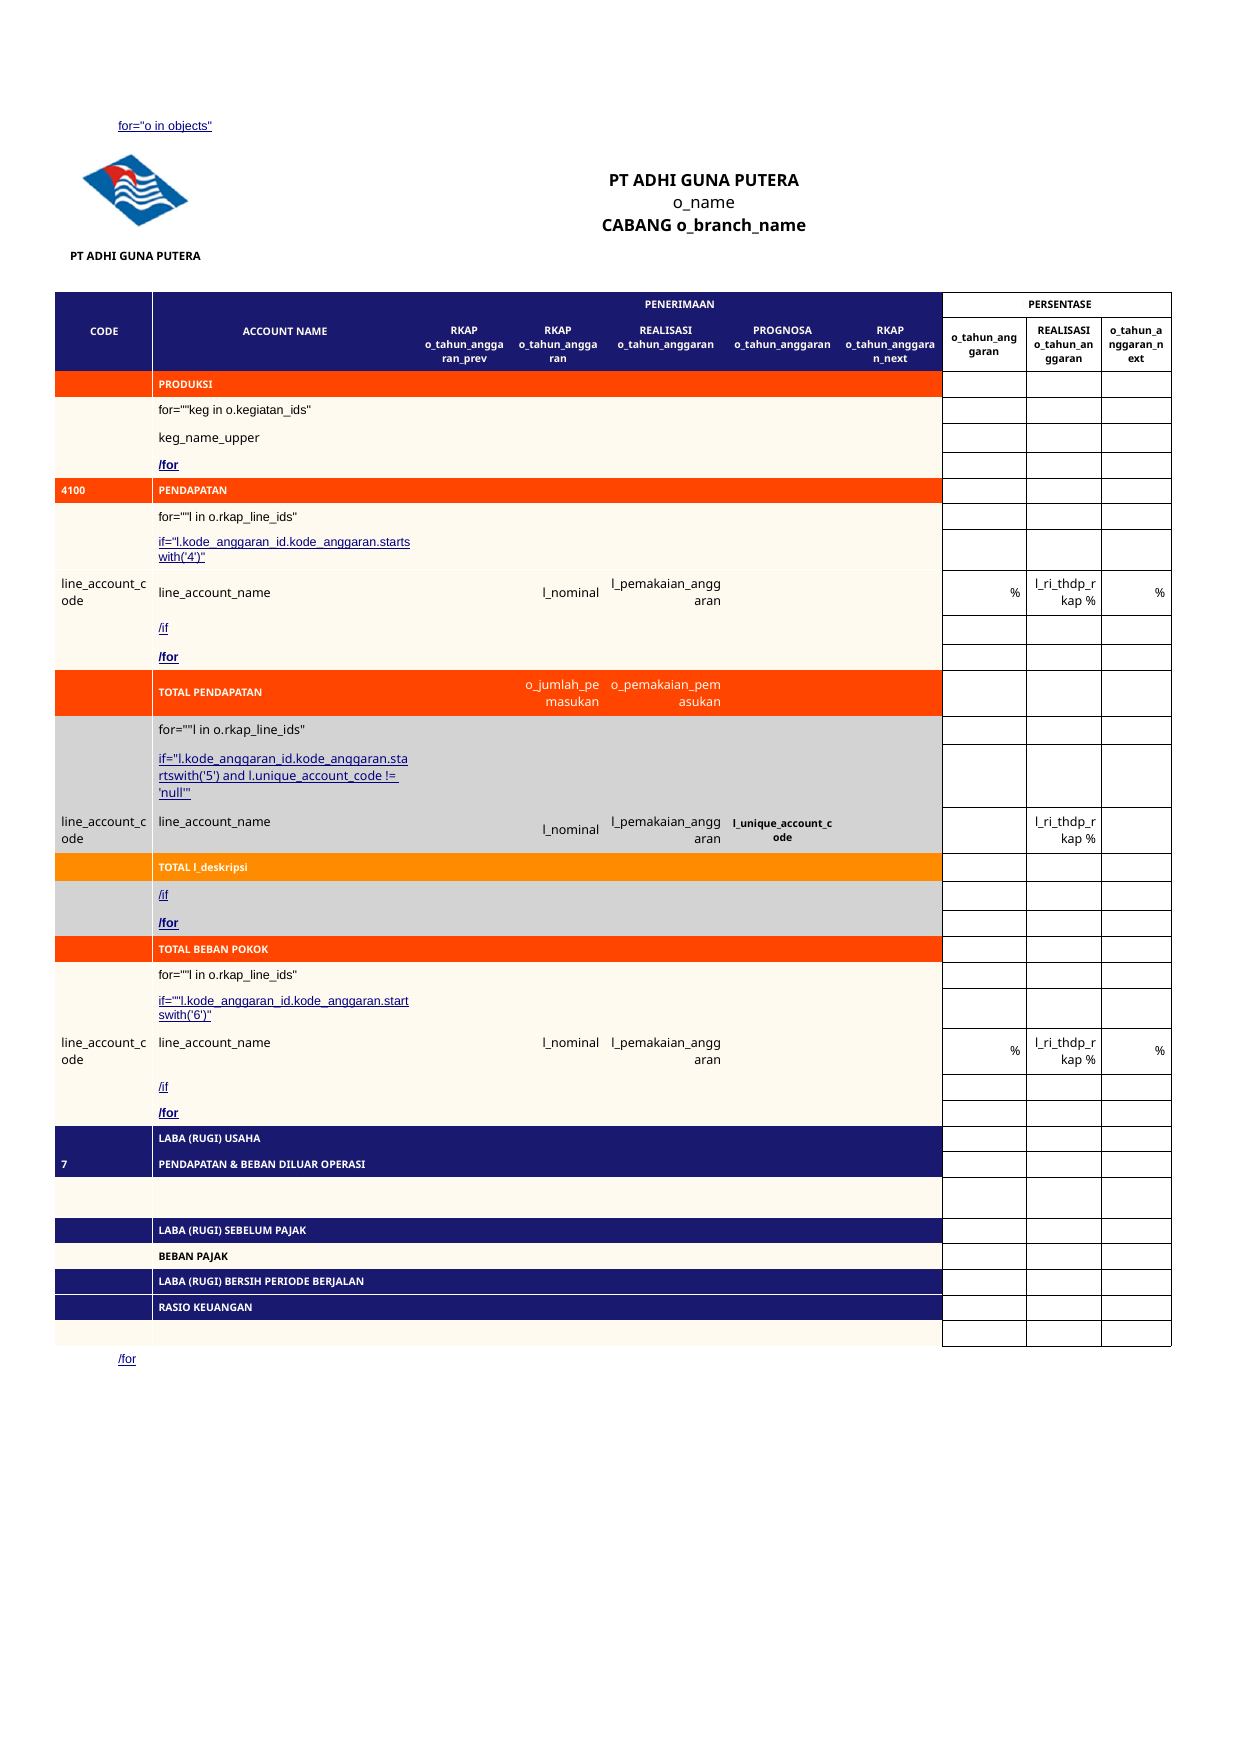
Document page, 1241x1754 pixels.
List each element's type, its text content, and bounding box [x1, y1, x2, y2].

table_cell [153, 1177, 417, 1217]
table_cell l_pemakaian_anggaran [605, 1028, 726, 1074]
table_cell [605, 853, 726, 881]
table_cell [838, 936, 942, 962]
table_cell [511, 910, 605, 936]
table_cell [1027, 717, 1101, 744]
table_cell [1102, 616, 1171, 644]
table_cell [605, 744, 726, 807]
table_cell [417, 1151, 511, 1177]
table_cell [511, 936, 605, 962]
table_cell [838, 503, 942, 529]
table_cell [1027, 911, 1101, 936]
table_cell [726, 716, 838, 744]
table_cell [417, 478, 511, 503]
table_cell [605, 881, 726, 910]
table_cell [55, 881, 152, 910]
table_cell [838, 1218, 942, 1243]
table_cell [511, 881, 605, 910]
table_cell [417, 644, 511, 670]
table_cell [838, 1320, 942, 1346]
table_cell [1102, 1244, 1171, 1269]
table_cell [605, 452, 726, 478]
table_cell [1027, 372, 1101, 397]
table_cell [838, 1177, 942, 1217]
table_cell [511, 397, 605, 423]
table_cell [417, 1028, 511, 1074]
table_cell [417, 807, 511, 853]
table_cell [1027, 530, 1101, 569]
table_cell /if [153, 1074, 417, 1100]
table_cell [55, 962, 152, 988]
table_cell if="l.kode_anggaran_id.kode_anggaran.startswith('4')" [153, 529, 417, 569]
table_cell [511, 1126, 605, 1151]
table_cell for=""l in o.rkap_line_ids" [153, 962, 417, 988]
table_cell [1102, 1127, 1171, 1151]
table_cell [1027, 745, 1101, 807]
table_cell [943, 911, 1026, 936]
table_cell [726, 1243, 838, 1269]
table_cell [838, 670, 942, 716]
table_cell l_ri_thdp_rkap % [1027, 1029, 1101, 1074]
table_cell line_account_name [153, 1028, 417, 1074]
table_cell [943, 1270, 1026, 1294]
table_cell [511, 988, 605, 1028]
table_cell [838, 1100, 942, 1126]
table_cell [605, 988, 726, 1028]
table_cell /for [153, 452, 417, 478]
table_cell [838, 881, 942, 910]
table_cell [838, 807, 942, 853]
table_cell [511, 1320, 605, 1346]
table_cell RKAP o_tahun_anggaran_prev [417, 317, 511, 371]
table_cell [55, 615, 152, 644]
table_cell [1102, 479, 1171, 503]
table_cell [943, 882, 1026, 910]
table_cell [726, 1028, 838, 1074]
table_cell [1102, 424, 1171, 452]
table_cell [55, 1074, 152, 1100]
table_cell [1102, 1075, 1171, 1100]
table_cell [943, 1075, 1026, 1100]
table_cell 4100 [55, 478, 152, 503]
table_cell % [943, 1029, 1026, 1074]
table_cell [726, 371, 838, 397]
table_cell [1102, 372, 1171, 397]
table_cell [1102, 398, 1171, 423]
table_header PT ADHI GUNA PUTERA o_name CABANG o_branch_name [240, 144, 1167, 244]
table_cell [1027, 479, 1101, 503]
table_cell [1027, 1270, 1101, 1294]
table_cell [726, 1295, 838, 1320]
table_cell [417, 452, 511, 478]
table_cell [55, 1295, 152, 1320]
table_cell [838, 570, 942, 615]
table_cell [55, 452, 152, 478]
table_cell [943, 745, 1026, 807]
table_cell [726, 503, 838, 529]
table_cell [1102, 963, 1171, 988]
text /for [118, 1352, 1122, 1366]
table_cell [511, 529, 605, 569]
table_cell [726, 529, 838, 569]
table_cell 7 [55, 1151, 152, 1177]
table_cell [55, 503, 152, 529]
table_cell [55, 936, 152, 962]
table_cell [1102, 911, 1171, 936]
table_cell [417, 1243, 511, 1269]
table_cell [605, 397, 726, 423]
table_cell [1102, 937, 1171, 962]
table_cell o_tahun_anggaran_next [1102, 318, 1171, 371]
table_cell [417, 744, 511, 807]
table_cell [943, 1321, 1026, 1346]
table_cell [417, 1295, 511, 1320]
table_cell [1027, 453, 1101, 478]
table_header PT ADHI GUNA PUTERA [52, 144, 218, 286]
table_cell [417, 936, 511, 962]
table_cell PENDAPATAN [153, 478, 417, 503]
table_cell [1027, 1244, 1101, 1269]
table_cell [726, 1218, 838, 1243]
table_cell [1027, 504, 1101, 529]
table_cell [605, 503, 726, 529]
table_cell [1102, 671, 1171, 716]
table_cell [838, 529, 942, 569]
table_cell [943, 530, 1026, 569]
table_cell if="l.kode_anggaran_id.kode_anggaran.startswith('5') and l.unique_account_code != 'null'" [153, 744, 417, 807]
table_cell [511, 1295, 605, 1320]
table_cell [511, 1074, 605, 1100]
table_cell [605, 1100, 726, 1126]
table_cell [726, 615, 838, 644]
table_cell REALISASI o_tahun_anggaran [605, 317, 726, 371]
table_cell [417, 1320, 511, 1346]
table_cell [1027, 1152, 1101, 1177]
table_cell PROGNOSA o_tahun_anggaran [726, 317, 838, 371]
table_cell [605, 1243, 726, 1269]
table_cell [511, 503, 605, 529]
table_cell [726, 936, 838, 962]
table_cell o_jumlah_pemasukan [511, 670, 605, 716]
table_cell if=""l.kode_anggaran_id.kode_anggaran.startswith('6')" [153, 988, 417, 1028]
table_cell [55, 1126, 152, 1151]
table_cell l_unique_account_code [726, 807, 838, 853]
table_cell [1102, 504, 1171, 529]
table_cell [838, 1028, 942, 1074]
table_cell [605, 615, 726, 644]
table_cell [726, 1074, 838, 1100]
table_cell [838, 853, 942, 881]
table_cell [55, 988, 152, 1028]
table_cell [726, 962, 838, 988]
table_cell [943, 1101, 1026, 1126]
table_cell [726, 988, 838, 1028]
table_cell [943, 1219, 1026, 1243]
table_cell [1027, 616, 1101, 644]
table_cell [511, 371, 605, 397]
table_cell [943, 937, 1026, 962]
table_cell [55, 1218, 152, 1243]
table_cell [511, 615, 605, 644]
table_cell % [1102, 571, 1171, 615]
table_cell [838, 397, 942, 423]
table_cell [605, 644, 726, 670]
table_cell [943, 616, 1026, 644]
table_cell [726, 670, 838, 716]
table_cell keg_name_upper [153, 423, 417, 452]
table_cell [1027, 937, 1101, 962]
table_cell [943, 671, 1026, 716]
table_cell [55, 423, 152, 452]
table_cell [1102, 1321, 1171, 1346]
table_cell l_pemakaian_anggaran [605, 570, 726, 615]
table_cell [726, 397, 838, 423]
table_cell [838, 644, 942, 670]
table_cell l_ri_thdp_rkap % [1027, 571, 1101, 615]
table_cell [726, 1100, 838, 1126]
table_cell [417, 423, 511, 452]
table_cell [726, 1177, 838, 1217]
table_cell [943, 963, 1026, 988]
table_cell [605, 1151, 726, 1177]
table_cell [511, 716, 605, 744]
table_header RPERSENTASE [943, 293, 1171, 317]
table_cell for=""l in o.rkap_line_ids" [153, 503, 417, 529]
table_cell [838, 962, 942, 988]
table_cell [1027, 671, 1101, 716]
table_cell [726, 478, 838, 503]
table_cell line_account_code [55, 570, 152, 615]
table_cell [55, 397, 152, 423]
table_cell PRODUKSI [153, 371, 417, 397]
table_cell [726, 744, 838, 807]
table_cell [55, 744, 152, 807]
table_cell [1027, 645, 1101, 670]
table_header [50, 138, 224, 292]
table_header ACCOUNT NAME [153, 292, 417, 371]
table_cell l_pemakaian_anggaran [605, 807, 726, 853]
table_cell [511, 1100, 605, 1126]
table_cell [417, 1074, 511, 1100]
table_cell [605, 1218, 726, 1243]
table_cell [511, 423, 605, 452]
table_cell l_nominal [511, 570, 605, 615]
table_cell [1027, 1296, 1101, 1320]
table_cell [417, 670, 511, 716]
table_cell [1102, 530, 1171, 569]
table_header CODE [55, 292, 152, 371]
table_cell [838, 1074, 942, 1100]
table_cell [1027, 989, 1101, 1028]
table_cell [838, 1126, 942, 1151]
table_cell [1102, 808, 1171, 853]
table_cell [943, 479, 1026, 503]
table_cell [417, 881, 511, 910]
table_cell o_tahun_anggaran [943, 318, 1026, 371]
table_cell [726, 570, 838, 615]
table_cell [1027, 963, 1101, 988]
table_cell [511, 1218, 605, 1243]
table_cell [726, 1151, 838, 1177]
table_cell [605, 423, 726, 452]
table_cell [1102, 1178, 1171, 1217]
table_cell [605, 962, 726, 988]
table_cell [417, 1218, 511, 1243]
table_cell [726, 1269, 838, 1294]
table_cell [511, 1243, 605, 1269]
table_cell /for [153, 644, 417, 670]
table_cell [511, 853, 605, 881]
table_cell [511, 1177, 605, 1217]
table_cell RASIO KEUANGAN [153, 1295, 417, 1320]
table_cell [417, 615, 511, 644]
table_cell [1102, 1296, 1171, 1320]
table_cell [55, 1243, 152, 1269]
table_cell [838, 1243, 942, 1269]
table_cell REALISASI o_tahun_anggaran [1027, 318, 1101, 371]
table_cell [511, 744, 605, 807]
table_cell [838, 716, 942, 744]
table_cell [55, 1177, 152, 1217]
table_cell [838, 478, 942, 503]
table_cell [726, 910, 838, 936]
table_cell [1102, 1152, 1171, 1177]
table_cell LABA (RUGI) SEBELUM PAJAK [153, 1218, 417, 1243]
table_header [50, 133, 1175, 1352]
table_cell line_account_code [55, 807, 152, 853]
table_cell [943, 453, 1026, 478]
table_cell [838, 423, 942, 452]
table_cell [838, 744, 942, 807]
table_cell [726, 1126, 838, 1151]
table_cell LABA (RUGI) BERSIH PERIODE BERJALAN [153, 1269, 417, 1294]
table_cell [55, 1269, 152, 1294]
table_cell [605, 1320, 726, 1346]
table_cell [943, 645, 1026, 670]
table_cell [417, 1126, 511, 1151]
table_cell [417, 529, 511, 569]
table_cell /for [153, 910, 417, 936]
table_cell [55, 853, 152, 881]
table_cell [1027, 854, 1101, 881]
table_cell [605, 936, 726, 962]
table_cell [726, 452, 838, 478]
table_cell [417, 716, 511, 744]
table_cell /if [153, 615, 417, 644]
table_cell [417, 503, 511, 529]
table_cell line_account_code [55, 1028, 152, 1074]
table_cell o_pemakaian_pemasukan [605, 670, 726, 716]
table_cell [605, 1074, 726, 1100]
table_cell [1102, 989, 1171, 1028]
table_cell [726, 644, 838, 670]
table_cell [417, 371, 511, 397]
table_cell [838, 910, 942, 936]
table_cell [55, 1100, 152, 1126]
table_cell [726, 881, 838, 910]
table_cell l_nominal [511, 1028, 605, 1074]
table_cell [1102, 1219, 1171, 1243]
table_cell RKAP o_tahun_anggaran [511, 317, 605, 371]
table_cell [55, 1320, 152, 1346]
table_cell [943, 1127, 1026, 1151]
table_cell [605, 478, 726, 503]
table_cell [1027, 424, 1101, 452]
table_cell [417, 1177, 511, 1217]
table_cell [55, 910, 152, 936]
table_cell [838, 1151, 942, 1177]
table_cell % [943, 571, 1026, 615]
table_cell BEBAN PAJAK [153, 1243, 417, 1269]
table_cell [605, 1269, 726, 1294]
table_cell for=""keg in o.kegiatan_ids" [153, 397, 417, 423]
table_cell [943, 989, 1026, 1028]
table_cell [605, 716, 726, 744]
table_cell [726, 1320, 838, 1346]
table_cell [511, 1151, 605, 1177]
table_cell [943, 808, 1026, 853]
table_cell [1102, 745, 1171, 807]
table_cell % [1102, 1029, 1171, 1074]
table_cell [605, 910, 726, 936]
table_cell [838, 1295, 942, 1320]
table_cell [838, 615, 942, 644]
table_cell for=""l in o.rkap_line_ids" [153, 716, 417, 744]
table_cell TOTAL l_deskripsi [153, 853, 417, 881]
table_cell [1027, 1127, 1101, 1151]
table_cell [1102, 854, 1171, 881]
table_cell [417, 962, 511, 988]
table_cell l_ri_thdp_rkap % [1027, 808, 1101, 853]
table_cell [417, 570, 511, 615]
table_cell [417, 1269, 511, 1294]
table_cell [838, 371, 942, 397]
table_cell [1027, 882, 1101, 910]
table_cell [943, 424, 1026, 452]
table_cell [1027, 1101, 1101, 1126]
table_cell PENDAPATAN & BEBAN DILUAR OPERASI [153, 1151, 417, 1177]
table_cell [1027, 1178, 1101, 1217]
table_cell [1102, 882, 1171, 910]
table_cell [605, 1126, 726, 1151]
table_cell line_account_name [153, 807, 417, 853]
table_cell [943, 854, 1026, 881]
table_cell [943, 398, 1026, 423]
table_cell LABA (RUGI) USAHA [153, 1126, 417, 1151]
table_cell [605, 529, 726, 569]
table_cell [417, 853, 511, 881]
table_cell [838, 988, 942, 1028]
table_cell [1027, 1321, 1101, 1346]
table_cell [943, 1244, 1026, 1269]
table_cell /for [153, 1100, 417, 1126]
table_cell [55, 371, 152, 397]
table_cell l_nominal [511, 807, 605, 853]
table_cell [511, 962, 605, 988]
table_cell [511, 452, 605, 478]
table_cell [417, 1100, 511, 1126]
table_cell TOTAL PENDAPATAN [153, 670, 417, 716]
table_cell [1102, 645, 1171, 670]
table_cell [1027, 398, 1101, 423]
table_cell [605, 1295, 726, 1320]
table_cell [55, 716, 152, 744]
table_header PENERIMAAN [417, 292, 942, 317]
table_cell TOTAL BEBAN POKOK [153, 936, 417, 962]
table_cell [726, 853, 838, 881]
table_cell /if [153, 881, 417, 910]
table_cell [417, 988, 511, 1028]
table_cell [943, 504, 1026, 529]
picture [76, 154, 194, 228]
table_cell [943, 1296, 1026, 1320]
table_cell [511, 478, 605, 503]
table_cell [1102, 453, 1171, 478]
table_cell [943, 1152, 1026, 1177]
table_cell [726, 423, 838, 452]
table_cell [1027, 1075, 1101, 1100]
table_header [224, 138, 1171, 292]
table_cell [511, 1269, 605, 1294]
table_cell [153, 1320, 417, 1346]
table_cell [943, 1178, 1026, 1217]
text for="o in objects" [118, 118, 1122, 132]
table_cell line_account_name [153, 570, 417, 615]
table_cell [943, 717, 1026, 744]
table_cell [417, 910, 511, 936]
table_cell [55, 529, 152, 569]
table_cell [838, 1269, 942, 1294]
table_cell [1102, 1270, 1171, 1294]
table_cell [605, 371, 726, 397]
table_cell [55, 644, 152, 670]
table_cell [1102, 717, 1171, 744]
table_cell [1027, 1219, 1101, 1243]
table_cell [55, 670, 152, 716]
table_cell [1102, 1101, 1171, 1126]
table_cell [511, 644, 605, 670]
table_cell [417, 397, 511, 423]
table_cell [943, 372, 1026, 397]
table_cell RKAP o_tahun_anggaran_next [838, 317, 942, 371]
table_cell [605, 1177, 726, 1217]
table_cell [838, 452, 942, 478]
